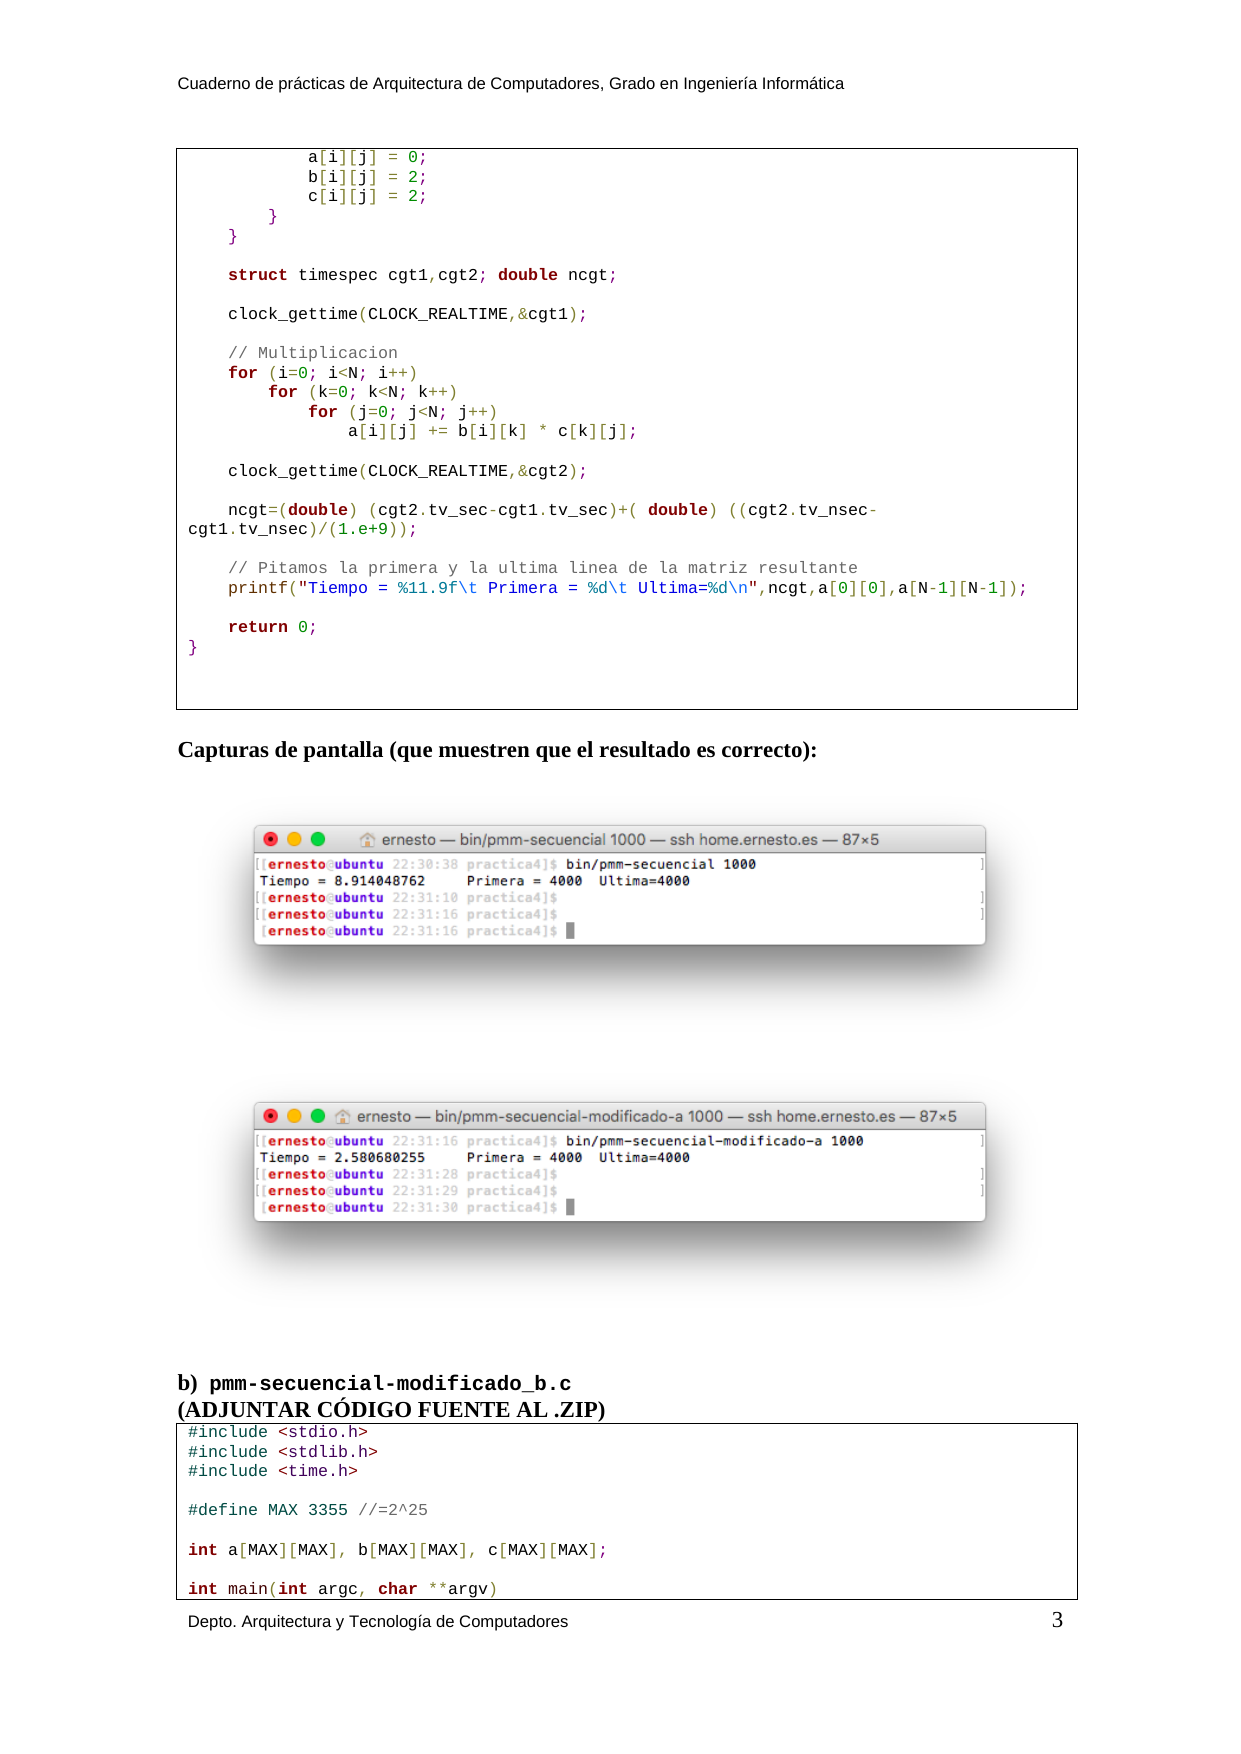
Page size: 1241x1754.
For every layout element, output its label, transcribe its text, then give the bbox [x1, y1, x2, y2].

picture [588, 582, 598, 593]
table_header #include <stdio.h> #include <stdlib.h> #include <time.h> #define MAX 3355 //=2^25 int a[MAX][MAX], b[MAX][MAX], c[MAX][MAX]; int main(int argc, char **argv) [177, 1424, 1077, 1599]
text Capturas de pantalla (que muestren que el resultado es correcto): [177, 736, 1063, 762]
text (ADJUNTAR CÓDIGO FUENTE AL .ZIP) [177, 1396, 1063, 1423]
table_header a[i][j] = 0; b[i][j] = 2; c[i][j] = 2; } } struct timespec cgt1,cgt2; double ncgt; clock_gettime(CLOCK_REALTIME,&cgt1); // Multiplicacion for (i=0; i<N; i++) for (k=0; k<N; k++) for (j=0; j<N; j++) a[i][j] += b[i][k] * c[k][j]; clock_gettime(CLOCK_REALTIME,&cgt2); ncgt=(double) (cgt2.tv_sec-cgt1.tv_sec)+( double) ((cgt2.tv_nsec-cgt1.tv_nsec)/(1.e+9)); // Pitamos la primera y la ultima linea de la matriz resultante printf("Tiempo = %11.9f\t Primera = %d\t Ultima=%d\n",ncgt,a[0][0],a[N-1][N-1]); return 0; } [177, 149, 1077, 709]
picture [188, 788, 1052, 1040]
picture [708, 582, 718, 593]
picture [188, 1065, 1052, 1316]
text b) pmm-secuencial-modificado_b.c [177, 1369, 1063, 1396]
picture [398, 582, 408, 593]
